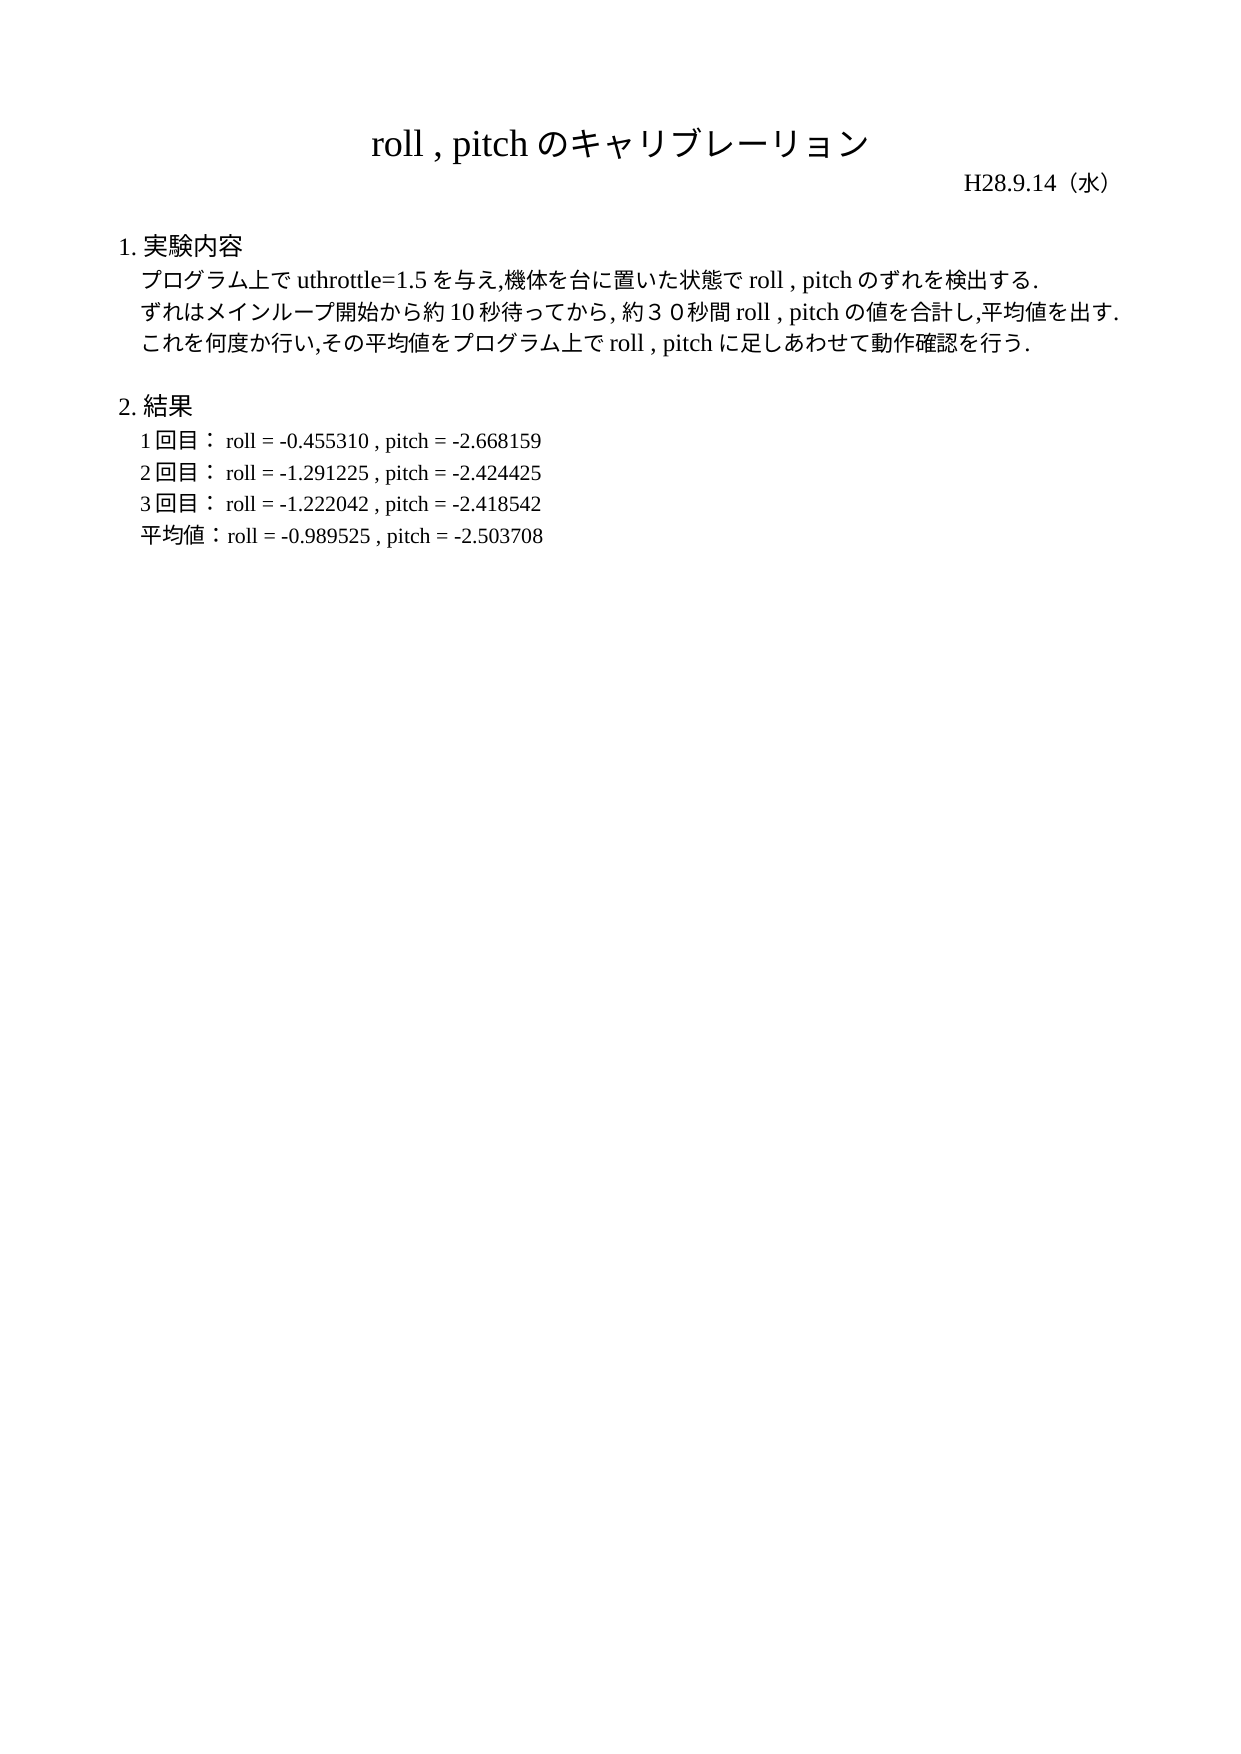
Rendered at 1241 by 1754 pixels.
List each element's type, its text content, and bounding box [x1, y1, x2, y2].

text 2回目： roll = -1.291225 , pitch = -2.424425 [118, 455, 1122, 486]
text これを何度か行い,その平均値をプログラム上でroll , pitchに足しあわせて動作確認を行う. [118, 326, 1122, 358]
text 平均値：roll = -0.989525 , pitch = -2.503708 [118, 518, 1122, 550]
text 2. 結果 [118, 387, 1122, 423]
text 1. 実験内容 [118, 227, 1122, 263]
text 3回目： roll = -1.222042 , pitch = -2.418542 [118, 486, 1122, 518]
text roll , pitchのキャリブレーリョン [118, 118, 1122, 166]
text 1回目： roll = -0.455310 , pitch = -2.668159 [118, 423, 1122, 455]
text ずれはメインループ開始から約10秒待ってから, 約３０秒間roll , pitchの値を合計し,平均値を出す. [118, 295, 1122, 326]
text H28.9.14（水） [118, 166, 1122, 198]
text プログラム上でuthrottle=1.5を与え,機体を台に置いた状態でroll , pitchのずれを検出する. [118, 263, 1122, 295]
